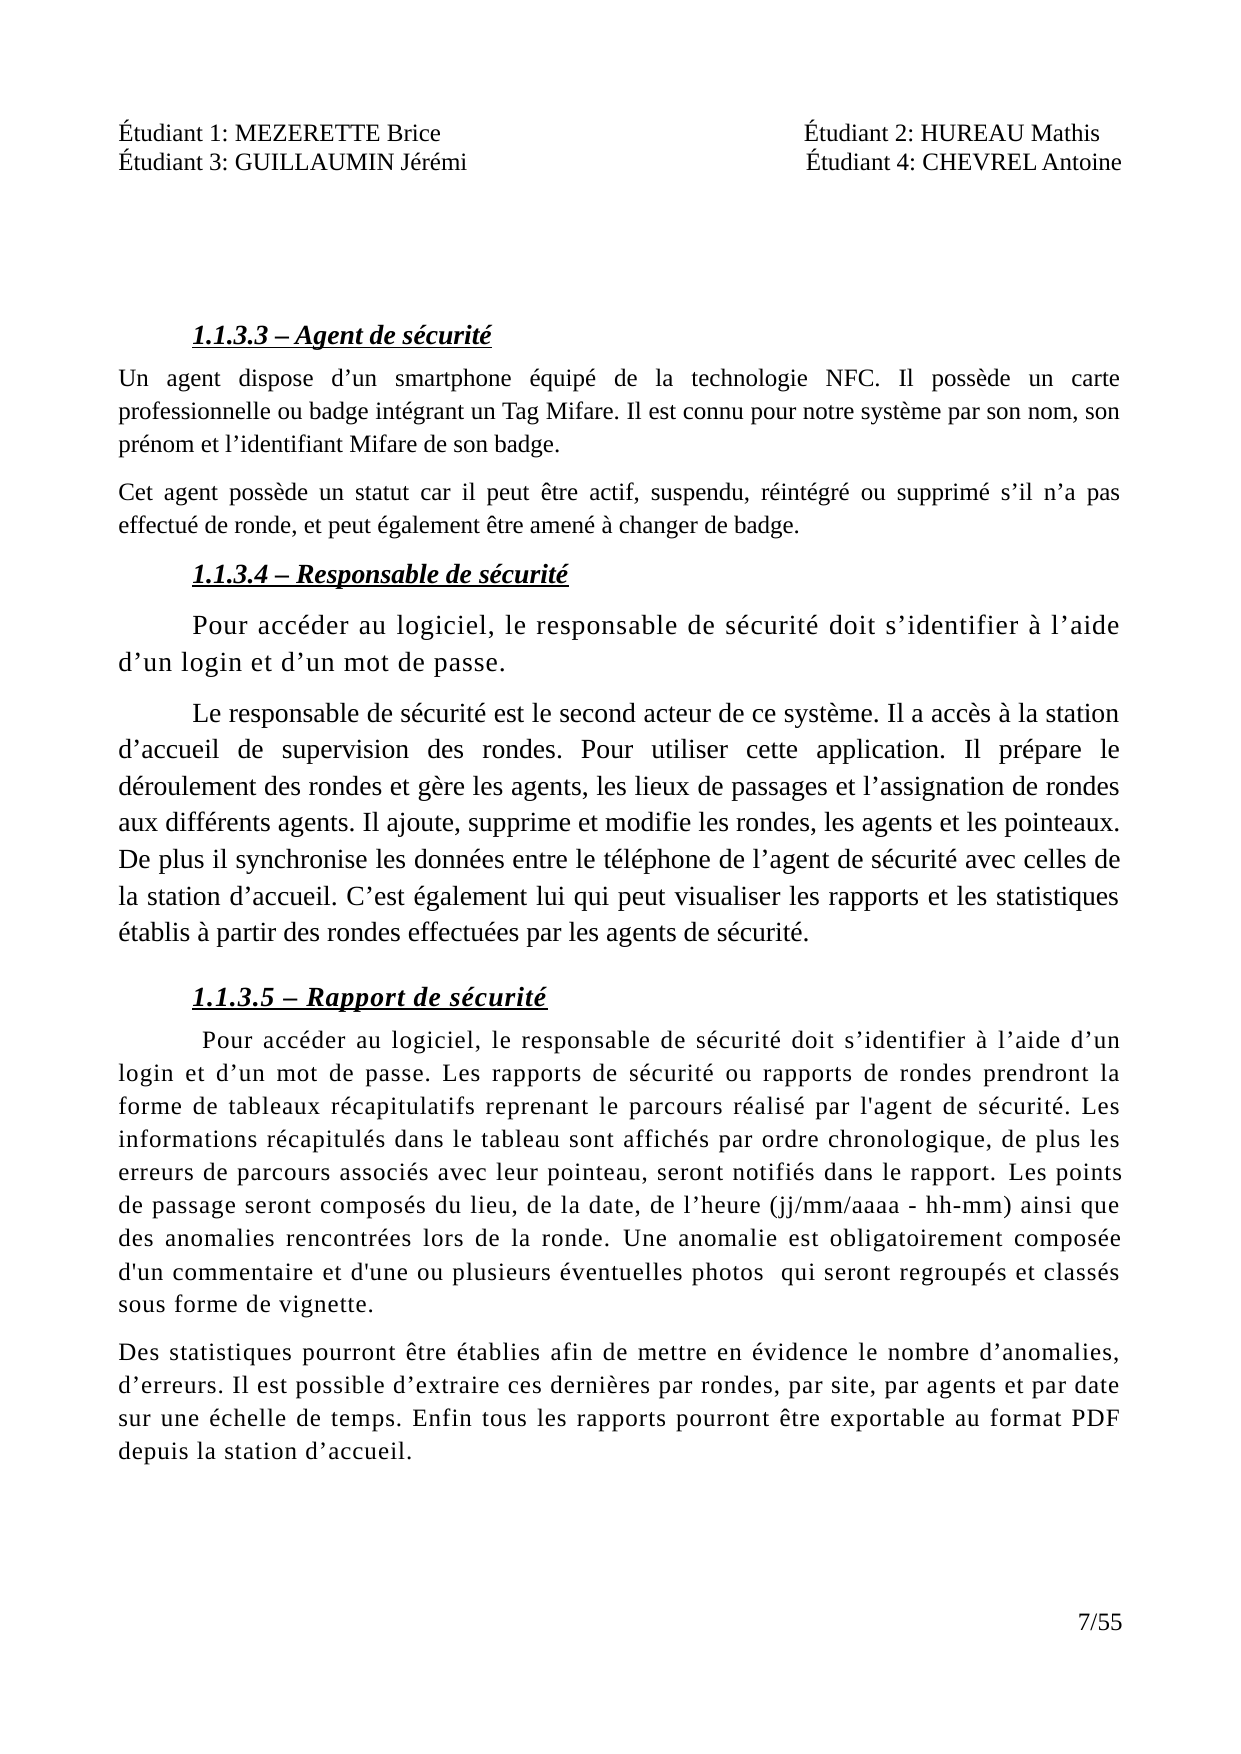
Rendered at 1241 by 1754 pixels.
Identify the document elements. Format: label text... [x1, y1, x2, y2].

text Pour accéder au logiciel, le responsable de sécurité doit s’identifier à l’aide d’un login et d’un mot de passe. Les rapports de sécurité ou rapports de rondes prendront la forme de tableaux récapitulatifs reprenant le parcours réalisé par l'agent de sécurité. Les informations récapitulés dans le tableau sont affichés par ordre chronologique, de plus les erreurs de parcours associés avec leur pointeau, seront notifiés dans le rapport. Les points de passage seront composés du lieu, de la date, de l’heure (jj/mm/aaaa - hh-mm) ainsi que des anomalies rencontrées lors de la ronde. Une anomalie est obligatoirement composée d'un commentaire et d'une ou plusieurs éventuelles photos qui seront regroupés et classés sous forme de vignette. [118, 1025, 1122, 1318]
text Un agent dispose d’un smartphone équipé de la technologie NFC. Il possède un carte professionnelle ou badge intégrant un Tag Mifare. Il est connu pour notre système par son nom, son prénom et l’identifiant Mifare de son badge. [118, 363, 1122, 458]
text 1.1.3.4 – Responsable de sécurité [118, 557, 1122, 589]
text Pour accéder au logiciel, le responsable de sécurité doit s’identifier à l’aide d’un login et d’un mot de passe. [118, 609, 1122, 677]
text Le responsable de sécurité est le second acteur de ce système. Il a accès à la station d’accueil de supervision des rondes. Pour utiliser cette application. Il prépare le déroulement des rondes et gère les agents, les lieux de passages et l’assignation de rondes aux différents agents. Il ajoute, supprime et modifie les rondes, les agents et les pointeaux. De plus il synchronise les données entre le téléphone de l’agent de sécurité avec celles de la station d’accueil. C’est également lui qui peut visualiser les rapports et les statistiques établis à partir des rondes effectuées par les agents de sécurité. [118, 696, 1122, 948]
text Cet agent possède un statut car il peut être actif, suspendu, réintégré ou supprimé s’il n’a pas effectué de ronde, et peut également être amené à changer de badge. [118, 477, 1122, 539]
text Des statistiques pourront être établies afin de mettre en évidence le nombre d’anomalies, d’erreurs. Il est possible d’extraire ces dernières par rondes, par site, par agents et par date sur une échelle de temps. Enfin tous les rapports pourront être exportable au format PDF depuis la station d’accueil. [118, 1337, 1122, 1465]
subtitle 1.1.3.5 – Rapport de sécurité [118, 979, 1122, 1013]
subtitle 1.1.3.3 – Agent de sécurité [118, 319, 1122, 351]
